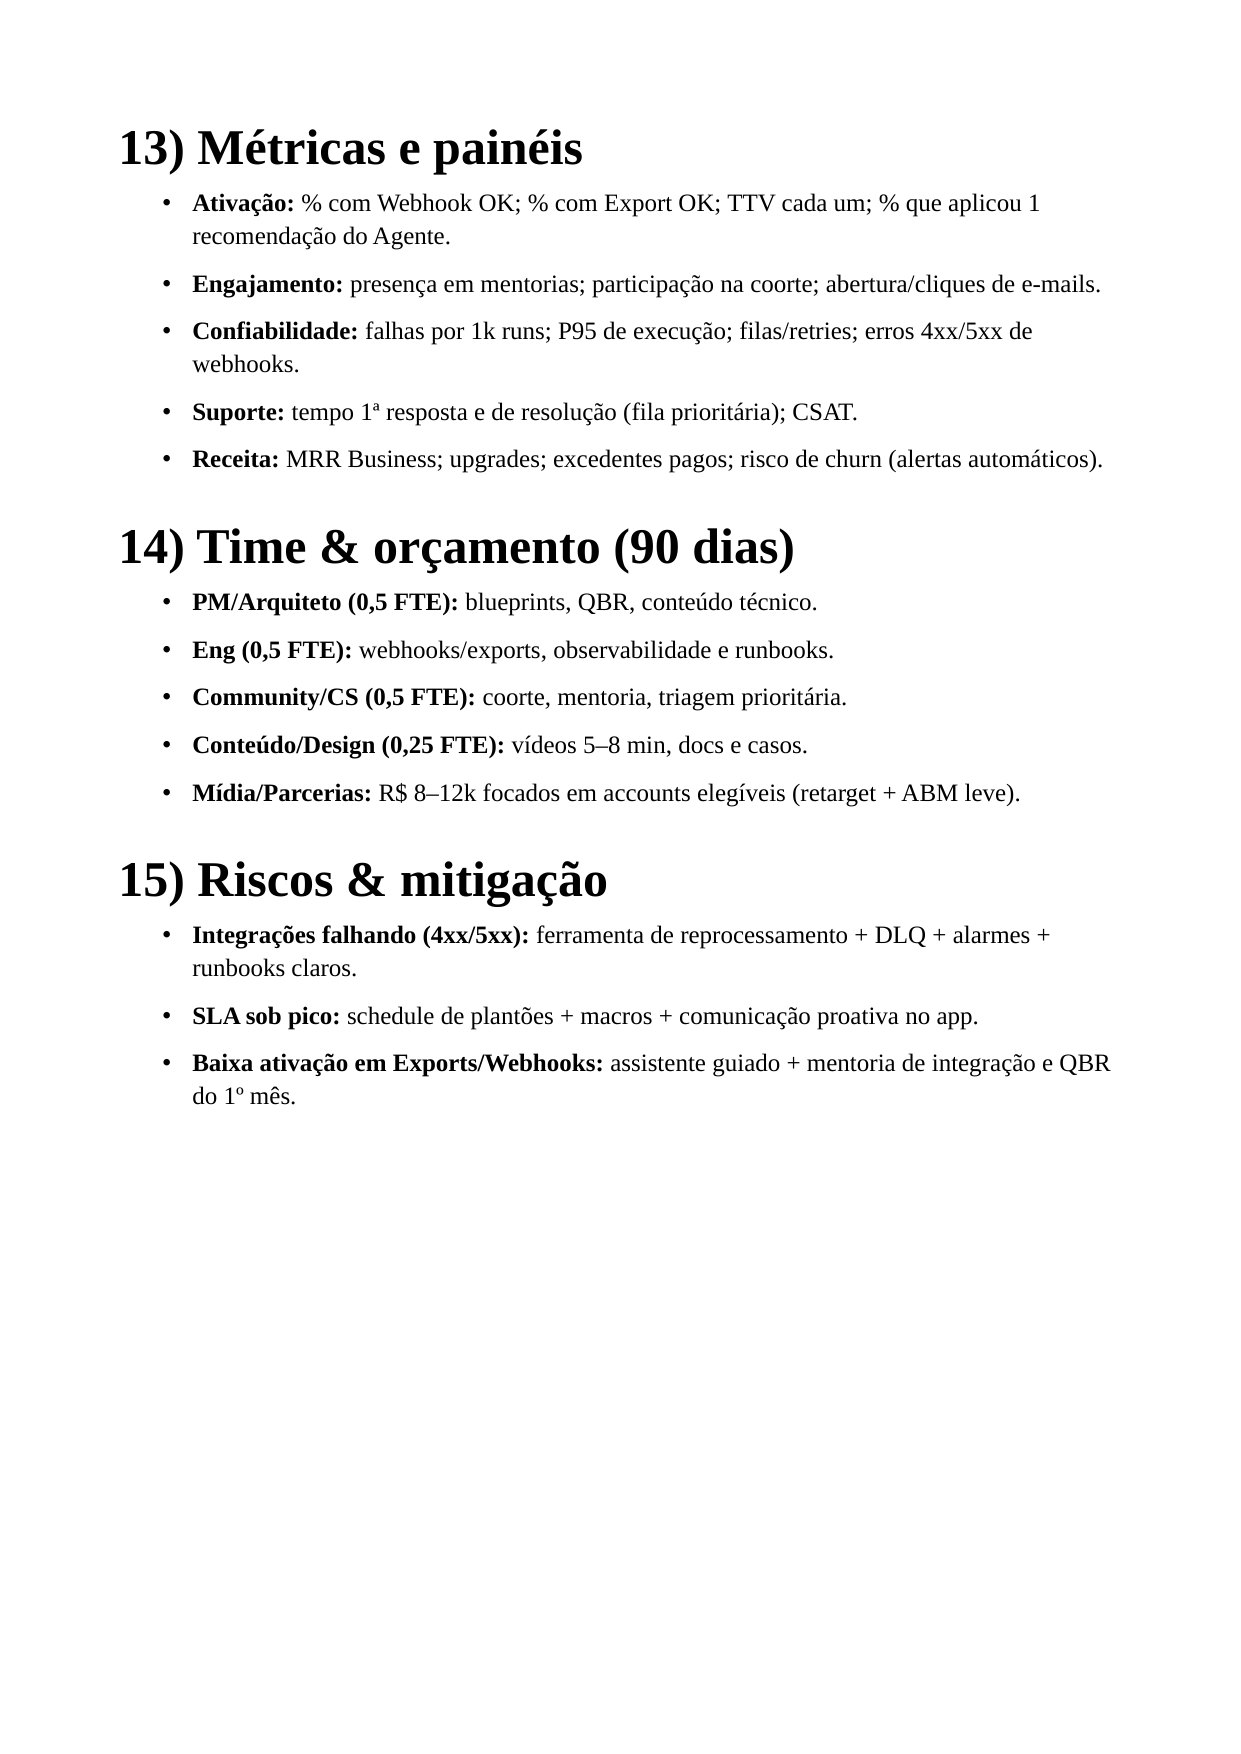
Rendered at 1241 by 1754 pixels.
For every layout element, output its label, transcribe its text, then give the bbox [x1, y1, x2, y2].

list Conteúdo/Design (0,25 FTE): vídeos 5–8 min, docs e casos. [162, 730, 1122, 759]
subtitle 14) Time & orçamento (90 dias) [118, 517, 1122, 575]
list Baixa ativação em Exports/Webhooks: assistente guiado + mentoria de integração e QBR do 1º mês. [162, 1048, 1122, 1110]
list Ativação: % com Webhook OK; % com Export OK; TTV cada um; % que aplicou 1 recomendação do Agente. [162, 188, 1122, 250]
list PM/Arquiteto (0,5 FTE): blueprints, QBR, conteúdo técnico. [162, 587, 1122, 616]
list Eng (0,5 FTE): webhooks/exports, observabilidade e runbooks. [162, 635, 1122, 663]
list Receita: MRR Business; upgrades; excedentes pagos; risco de churn (alertas automáticos). [162, 444, 1122, 473]
list Confiabilidade: falhas por 1k runs; P95 de execução; filas/retries; erros 4xx/5xx de webhooks. [162, 316, 1122, 378]
list Engajamento: presença em mentorias; participação na coorte; abertura/cliques de e-mails. [162, 269, 1122, 297]
list Community/CS (0,5 FTE): coorte, mentoria, triagem prioritária. [162, 682, 1122, 711]
list SLA sob pico: schedule de plantões + macros + comunicação proativa no app. [162, 1001, 1122, 1029]
list Mídia/Parcerias: R$ 8–12k focados em accounts elegíveis (retarget + ABM leve). [162, 778, 1122, 806]
list Integrações falhando (4xx/5xx): ferramenta de reprocessamento + DLQ + alarmes + runbooks claros. [162, 920, 1122, 982]
subtitle 13) Métricas e painéis [118, 118, 1122, 176]
subtitle 15) Riscos & mitigação [118, 850, 1122, 908]
list Suporte: tempo 1ª resposta e de resolução (fila prioritária); CSAT. [162, 397, 1122, 426]
